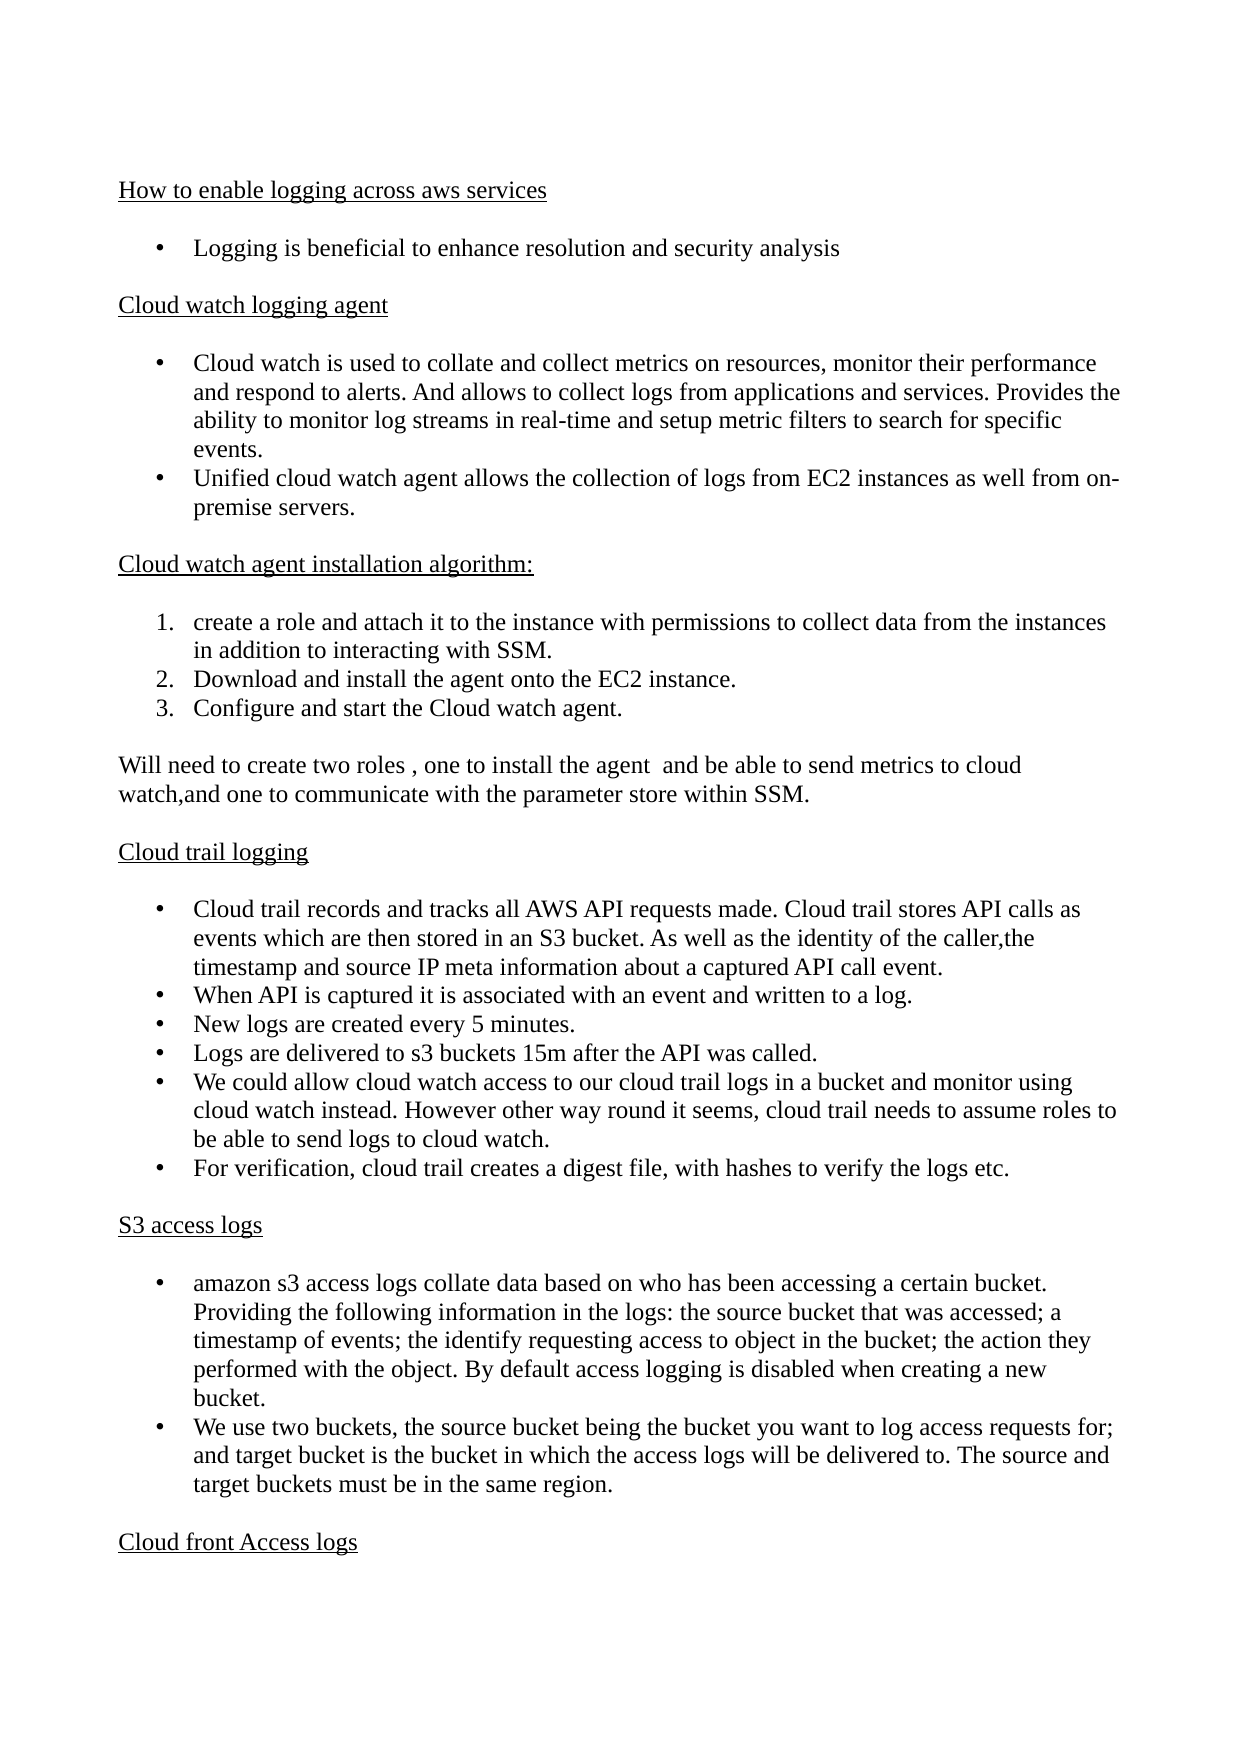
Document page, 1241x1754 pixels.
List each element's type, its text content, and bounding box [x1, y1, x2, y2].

list New logs are created every 5 minutes. [156, 1009, 1122, 1038]
list For verification, cloud trail creates a digest file, with hashes to verify the logs etc. [156, 1153, 1122, 1182]
list amazon s3 access logs collate data based on who has been accessing a certain bucket. Providing the following information in the logs: the source bucket that was accessed; a timestamp of events; the identify requesting access to object in the bucket; the action they performed with the object. By default access logging is disabled when creating a new bucket. [156, 1268, 1122, 1412]
list Download and install the agent onto the EC2 instance. [156, 664, 1122, 693]
text S3 access logs [118, 1211, 1122, 1239]
list create a role and attach it to the instance with permissions to collect data from the instances in addition to interacting with SSM. [156, 607, 1122, 664]
list We could allow cloud watch access to our cloud trail logs in a bucket and monitor using cloud watch instead. However other way round it seems, cloud trail needs to assume roles to be able to send logs to cloud watch. [156, 1067, 1122, 1153]
text Will need to create two roles , one to install the agent and be able to send metrics to cloud watch,and one to communicate with the parameter store within SSM. [118, 751, 1122, 808]
text Cloud front Access logs [118, 1527, 1122, 1556]
list We use two buckets, the source bucket being the bucket you want to log access requests for; and target bucket is the bucket in which the access logs will be delivered to. The source and target buckets must be in the same region. [156, 1412, 1122, 1498]
list Cloud watch is used to collate and collect metrics on resources, monitor their performance and respond to alerts. And allows to collect logs from applications and services. Provides the ability to monitor log streams in real-time and setup metric filters to search for specific events. [156, 348, 1122, 463]
list Logs are delivered to s3 buckets 15m after the API was called. [156, 1038, 1122, 1067]
text How to enable logging across aws services [118, 176, 1122, 204]
text Cloud watch agent installation algorithm: [118, 549, 1122, 578]
list Logging is beneficial to enhance resolution and security analysis [156, 233, 1122, 262]
text Cloud trail logging [118, 837, 1122, 866]
list Configure and start the Cloud watch agent. [156, 693, 1122, 722]
list Cloud trail records and tracks all AWS API requests made. Cloud trail stores API calls as events which are then stored in an S3 bucket. As well as the identity of the caller,the timestamp and source IP meta information about a captured API call event. [156, 894, 1122, 981]
text Cloud watch logging agent [118, 291, 1122, 319]
list Unified cloud watch agent allows the collection of logs from EC2 instances as well from on-premise servers. [156, 463, 1122, 521]
list When API is captured it is associated with an event and written to a log. [156, 981, 1122, 1009]
